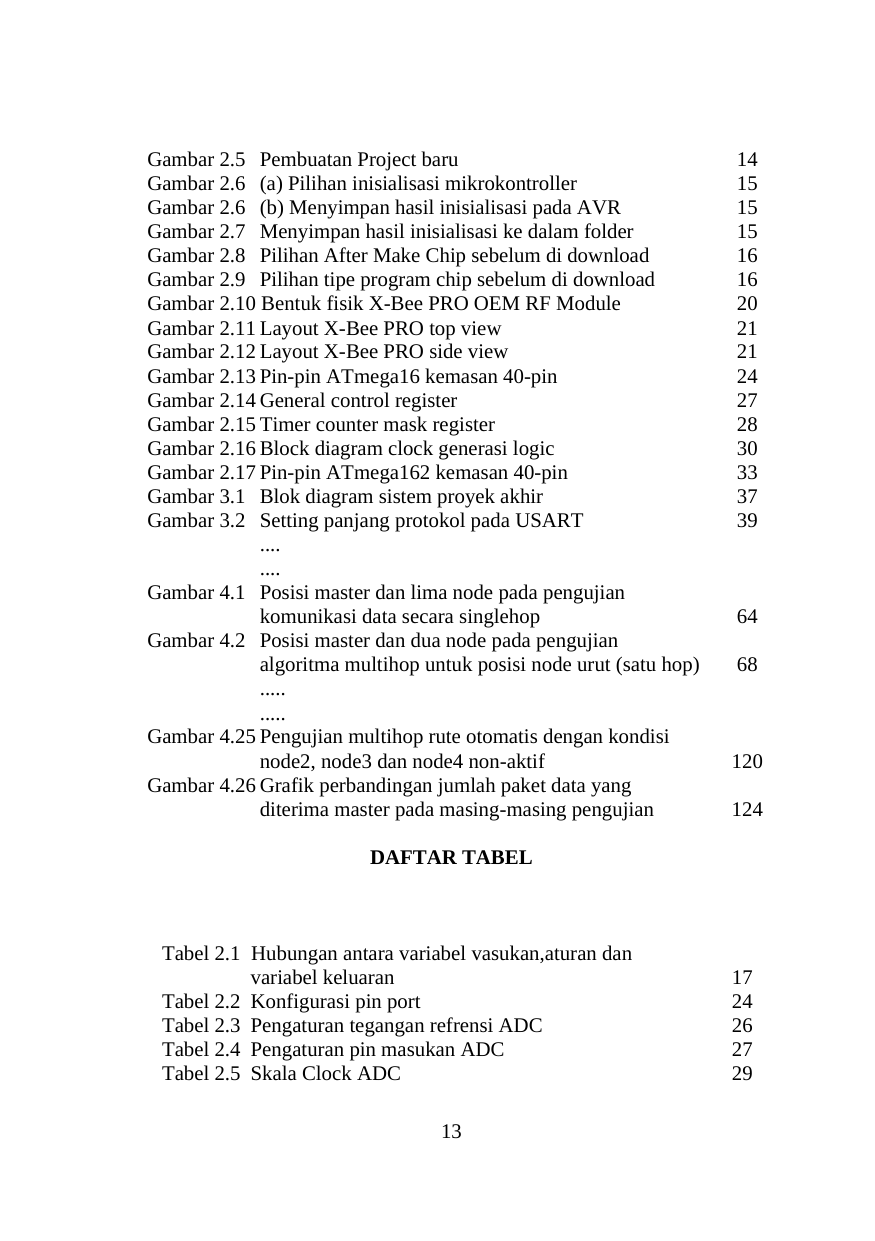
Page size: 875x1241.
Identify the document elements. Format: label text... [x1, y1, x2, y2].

subtitle Blok diagram sistem proyek akhir 37 [147, 484, 756, 508]
subtitle Gambar 2.8 Pilihan After Make Chip sebelum di download 16 [147, 243, 756, 267]
subtitle komunikasi data secara singlehop 64 [259, 604, 756, 628]
subtitle Pin-pin ATmega16 kemasan 40-pin 24 [147, 363, 756, 388]
subtitle diterima master pada masing-masing pengujian 124 [259, 797, 756, 821]
subtitle Pengujian multihop rute otomatis dengan kondisi [147, 724, 756, 748]
subtitle Tabel 2.4 Pengaturan pin masukan ADC 27 [162, 1037, 753, 1061]
subtitle DAFTAR TABEL [147, 845, 756, 869]
subtitle Gambar 2.5 Pembuatan Project baru 14 [147, 147, 756, 171]
subtitle Gambar 2.10 Bentuk fisik X-Bee PRO OEM RF Module 20 [147, 291, 756, 315]
subtitle Tabel 2.5 Skala Clock ADC 29 [162, 1061, 753, 1085]
subtitle Gambar 2.6 (a) Pilihan inisialisasi mikrokontroller 15 [147, 171, 756, 195]
subtitle Pin-pin ATmega162 kemasan 40-pin 33 [147, 460, 756, 484]
subtitle algoritma multihop untuk posisi node urut (satu hop) 68 [259, 652, 756, 676]
subtitle node2, node3 dan node4 non-aktif 120 [259, 748, 756, 773]
subtitle Gambar 2.6 (b) Menyimpan hasil inisialisasi pada AVR 15 [147, 195, 756, 219]
subtitle General control register 27 [147, 388, 756, 412]
subtitle Layout X-Bee PRO top view 21 [147, 315, 756, 339]
subtitle Block diagram clock generasi logic 30 [147, 436, 756, 460]
subtitle Tabel 2.3 Pengaturan tegangan refrensi ADC 26 [162, 1013, 753, 1037]
subtitle Timer counter mask register 28 [147, 412, 756, 436]
subtitle Grafik perbandingan jumlah paket data yang [147, 773, 756, 797]
subtitle Layout X-Bee PRO side view 21 [147, 339, 756, 363]
subtitle Gambar 2.9 Pilihan tipe program chip sebelum di download 16 [147, 267, 756, 291]
subtitle Tabel 2.2 Konfigurasi pin port 24 [162, 989, 753, 1013]
subtitle Posisi master dan dua node pada pengujian [147, 628, 756, 652]
subtitle Posisi master dan lima node pada pengujian [147, 580, 756, 604]
subtitle ..... [259, 700, 756, 724]
subtitle Gambar 2.7 Menyimpan hasil inisialisasi ke dalam folder 15 [147, 219, 756, 243]
subtitle Tabel 2.1 Hubungan antara variabel vasukan,aturan dan [162, 941, 753, 965]
subtitle variabel keluaran 17 [162, 965, 753, 989]
subtitle ..... [259, 676, 756, 700]
subtitle Setting panjang protokol pada USART 39 .... .... [147, 508, 756, 580]
